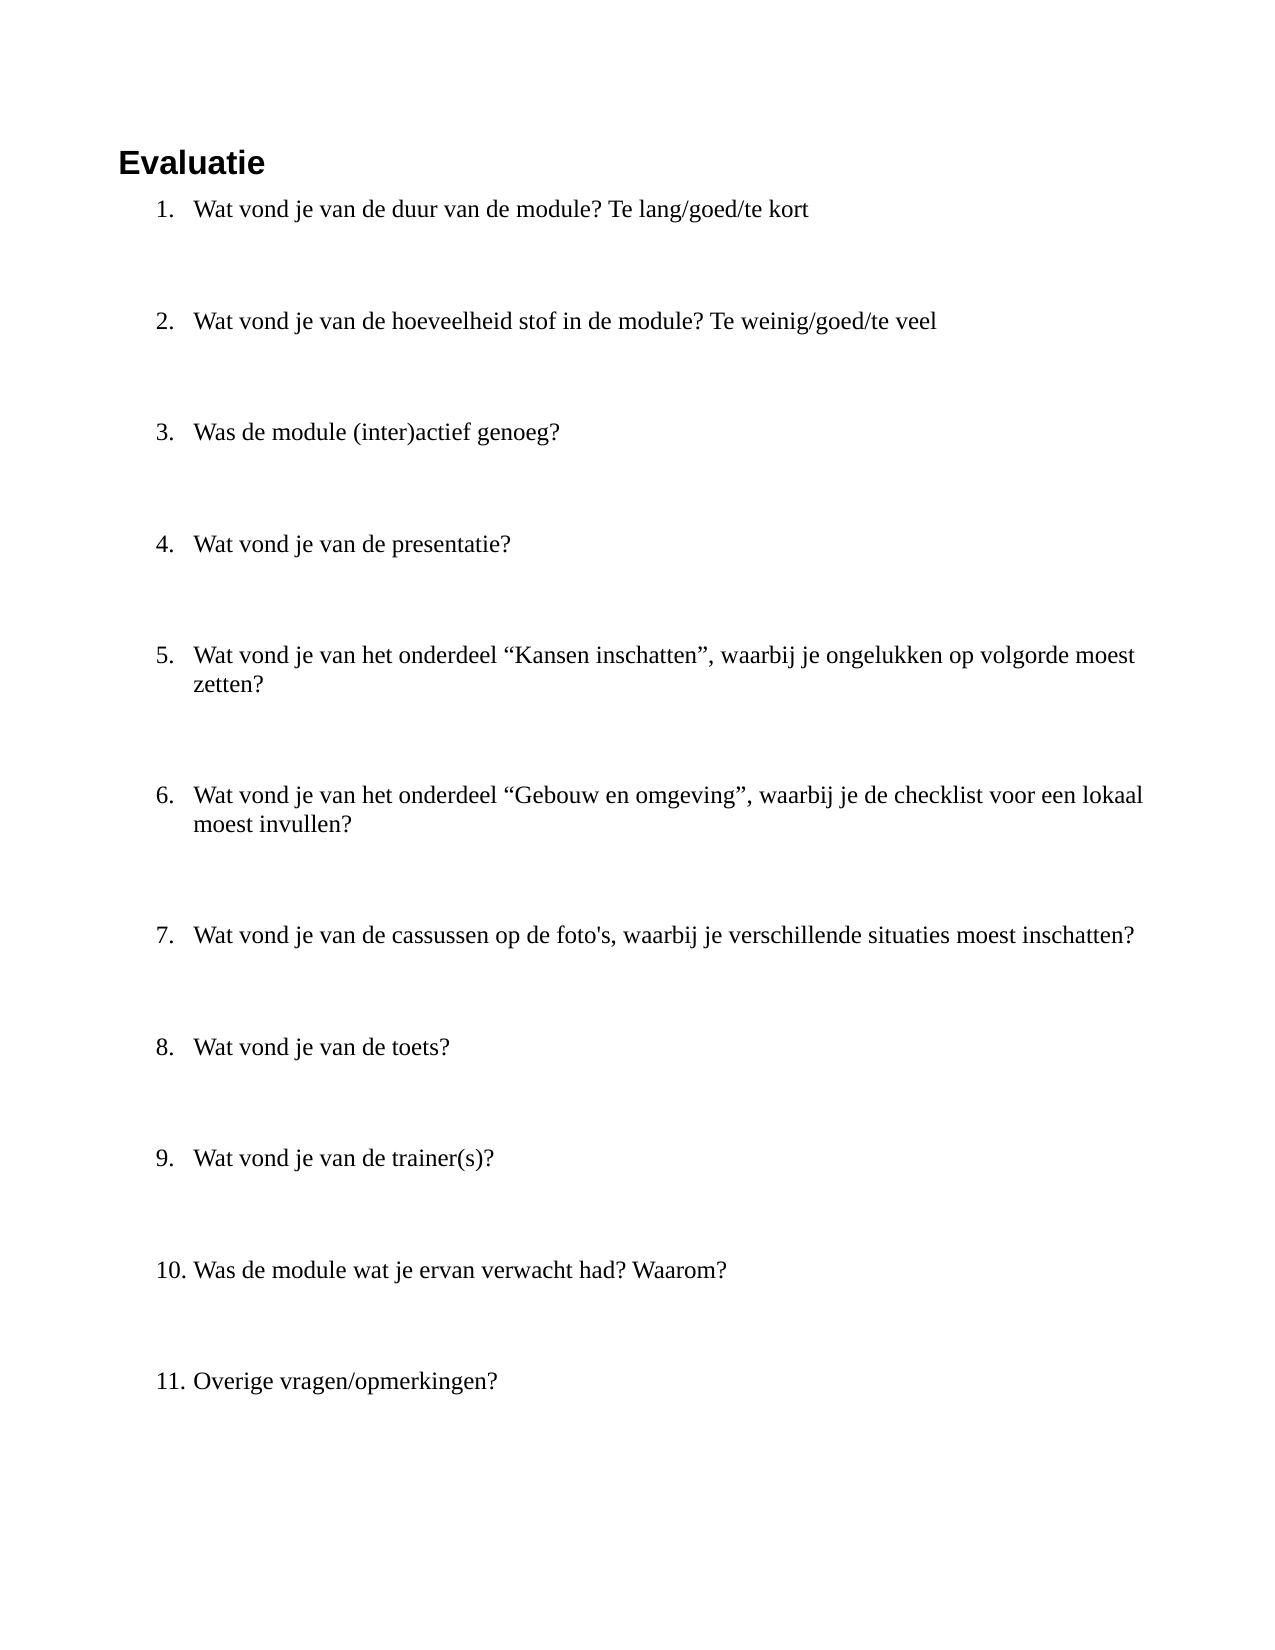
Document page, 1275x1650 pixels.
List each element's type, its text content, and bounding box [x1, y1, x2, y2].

list Wat vond je van de presentatie? [156, 529, 1157, 557]
list Wat vond je van de cassussen op de foto's, waarbij je verschillende situaties moest inschatten? [156, 921, 1157, 949]
list Wat vond je van het onderdeel “Kansen inschatten”, waarbij je ongelukken op volgorde moest zetten? [156, 640, 1157, 698]
subtitle Evaluatie [118, 143, 1157, 182]
list Wat vond je van de hoeveelheid stof in de module? Te weinig/goed/te veel [156, 306, 1157, 334]
list Was de module wat je ervan verwacht had? Waarom? [156, 1255, 1157, 1284]
list Wat vond je van de trainer(s)? [156, 1143, 1157, 1172]
list Was de module (inter)actief genoeg? [156, 417, 1157, 446]
list Wat vond je van het onderdeel “Gebouw en omgeving”, waarbij je de checklist voor een lokaal moest invullen? [156, 780, 1157, 838]
list Overige vragen/opmerkingen? [156, 1366, 1157, 1395]
list Wat vond je van de duur van de module? Te lang/goed/te kort [156, 194, 1157, 223]
list Wat vond je van de toets? [156, 1032, 1157, 1061]
